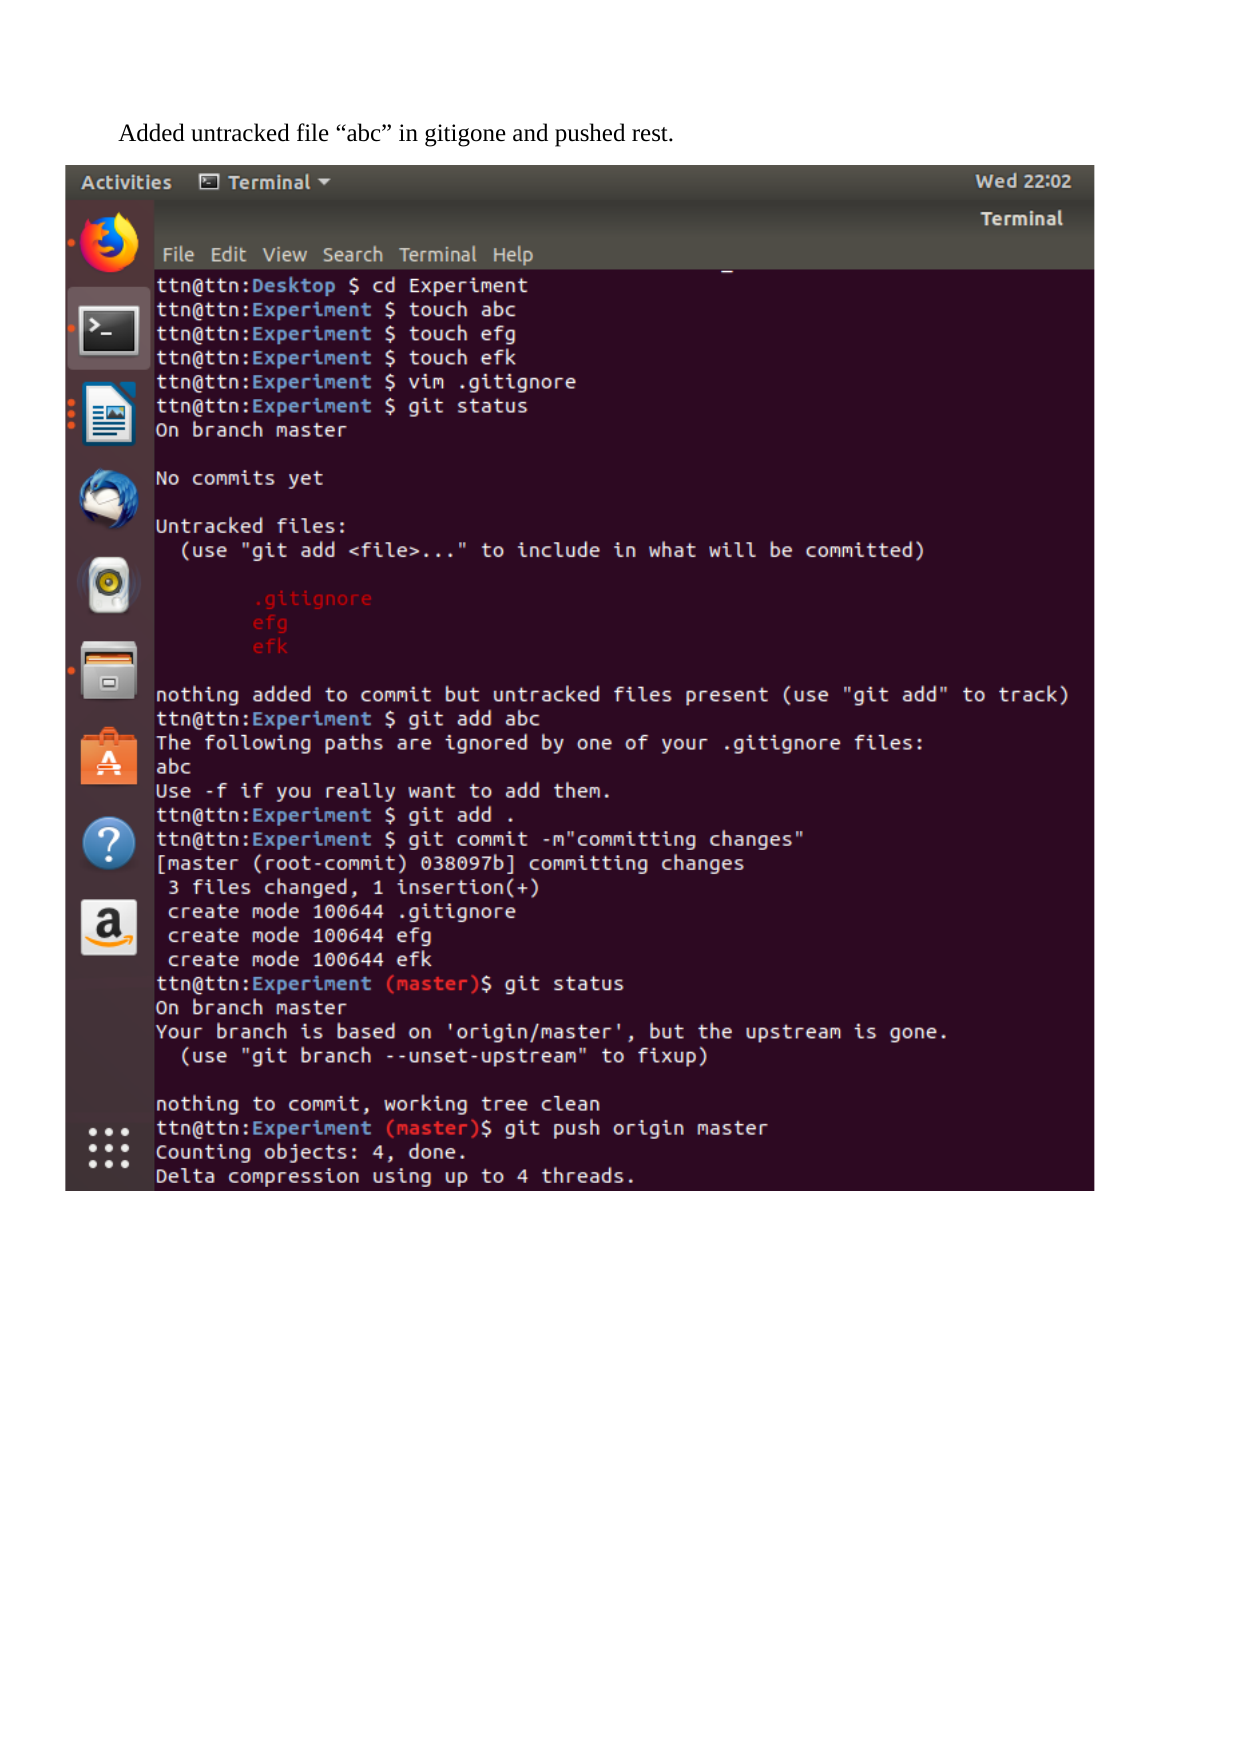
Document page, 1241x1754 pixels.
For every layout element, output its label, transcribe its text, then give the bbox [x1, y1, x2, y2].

text Added untracked file “abc” in gitigone and pushed rest. [118, 118, 1122, 147]
